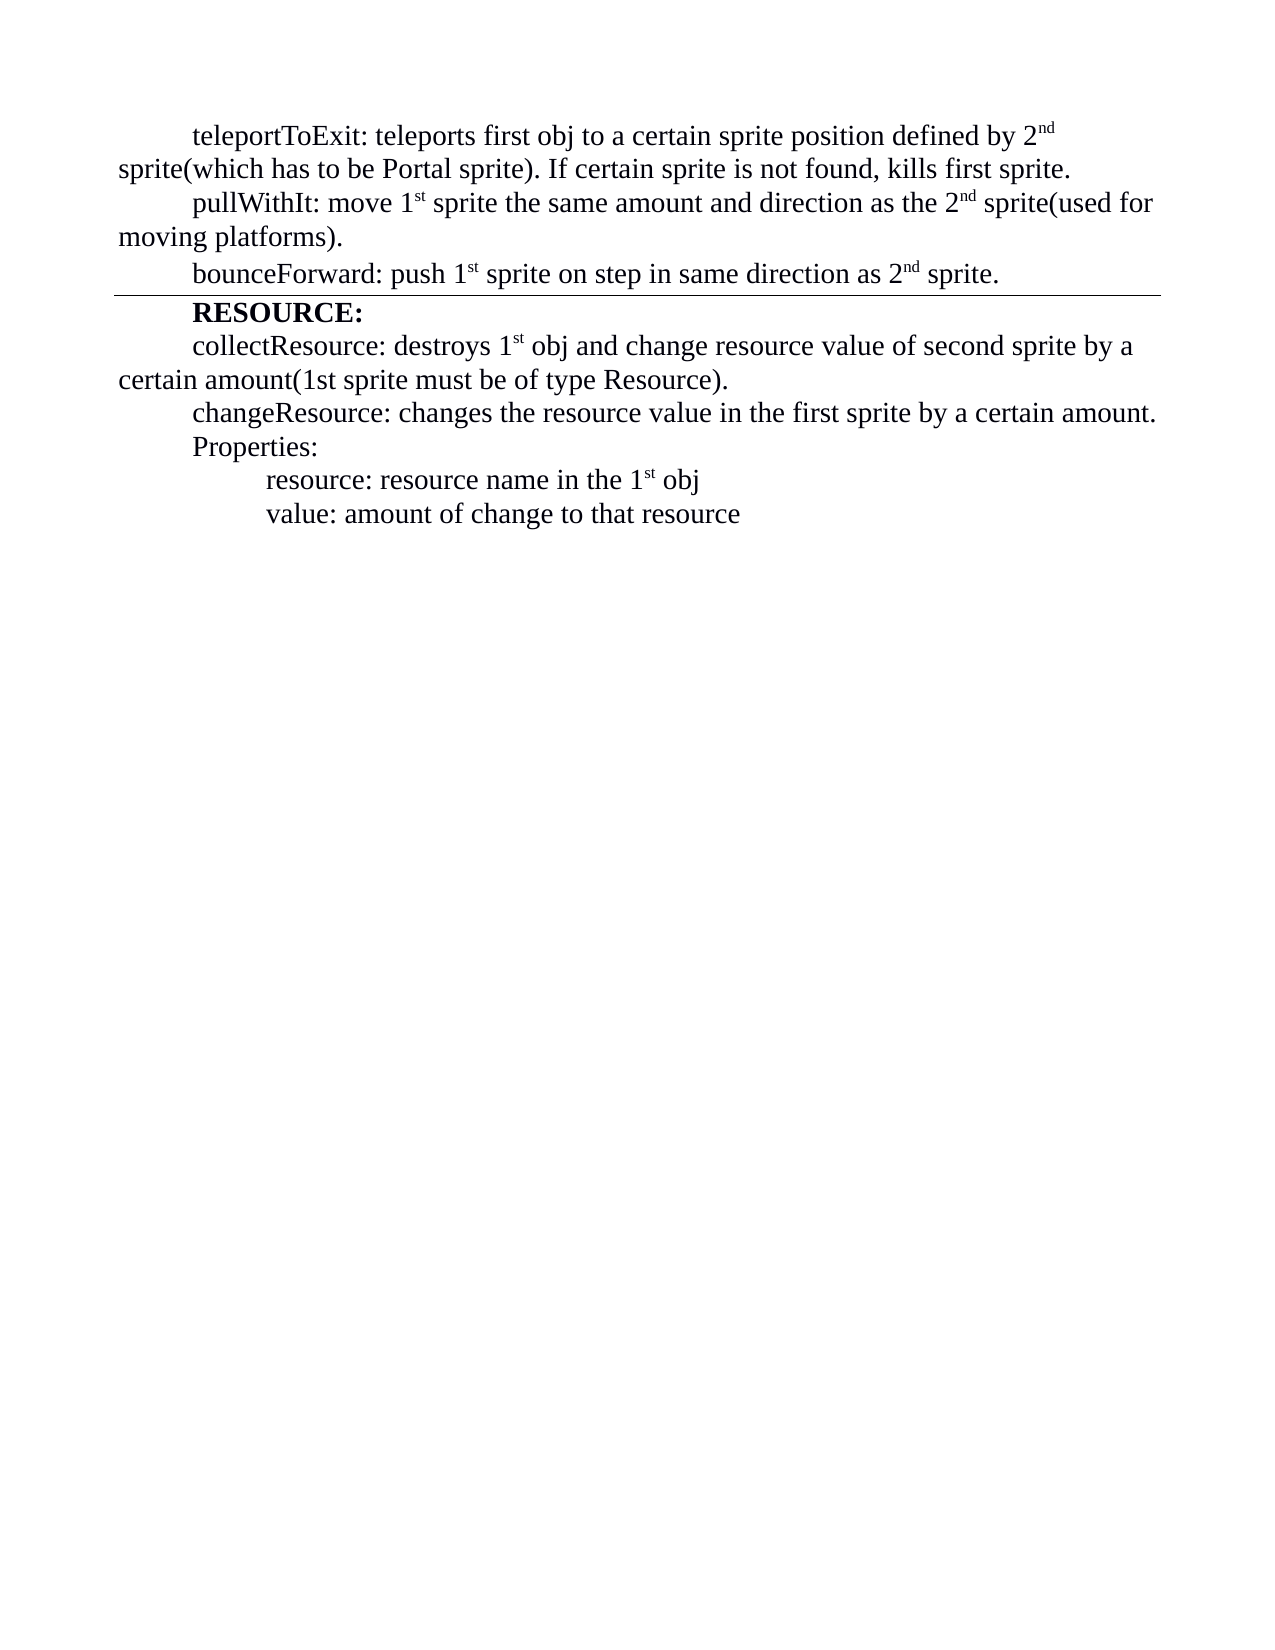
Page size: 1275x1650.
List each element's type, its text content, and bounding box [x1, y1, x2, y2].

text Properties: [118, 429, 1157, 462]
text bounceForward: push 1st sprite on step in same direction as 2nd sprite. [114, 252, 1161, 295]
text RESOURCE: [118, 296, 1157, 328]
text teleportToExit: teleports first obj to a certain sprite position defined by 2nd sprite(which has to be Portal sprite). If certain sprite is not found, kills first sprite. [118, 118, 1157, 185]
text changeResource: changes the resource value in the first sprite by a certain amount. [118, 395, 1157, 429]
text resource: resource name in the 1st obj [118, 462, 1157, 496]
text collectResource: destroys 1st obj and change resource value of second sprite by a certain amount(1st sprite must be of type Resource). [118, 328, 1157, 395]
text pullWithIt: move 1st sprite the same amount and direction as the 2nd sprite(used for moving platforms). [118, 185, 1157, 252]
text value: amount of change to that resource [118, 496, 1157, 529]
